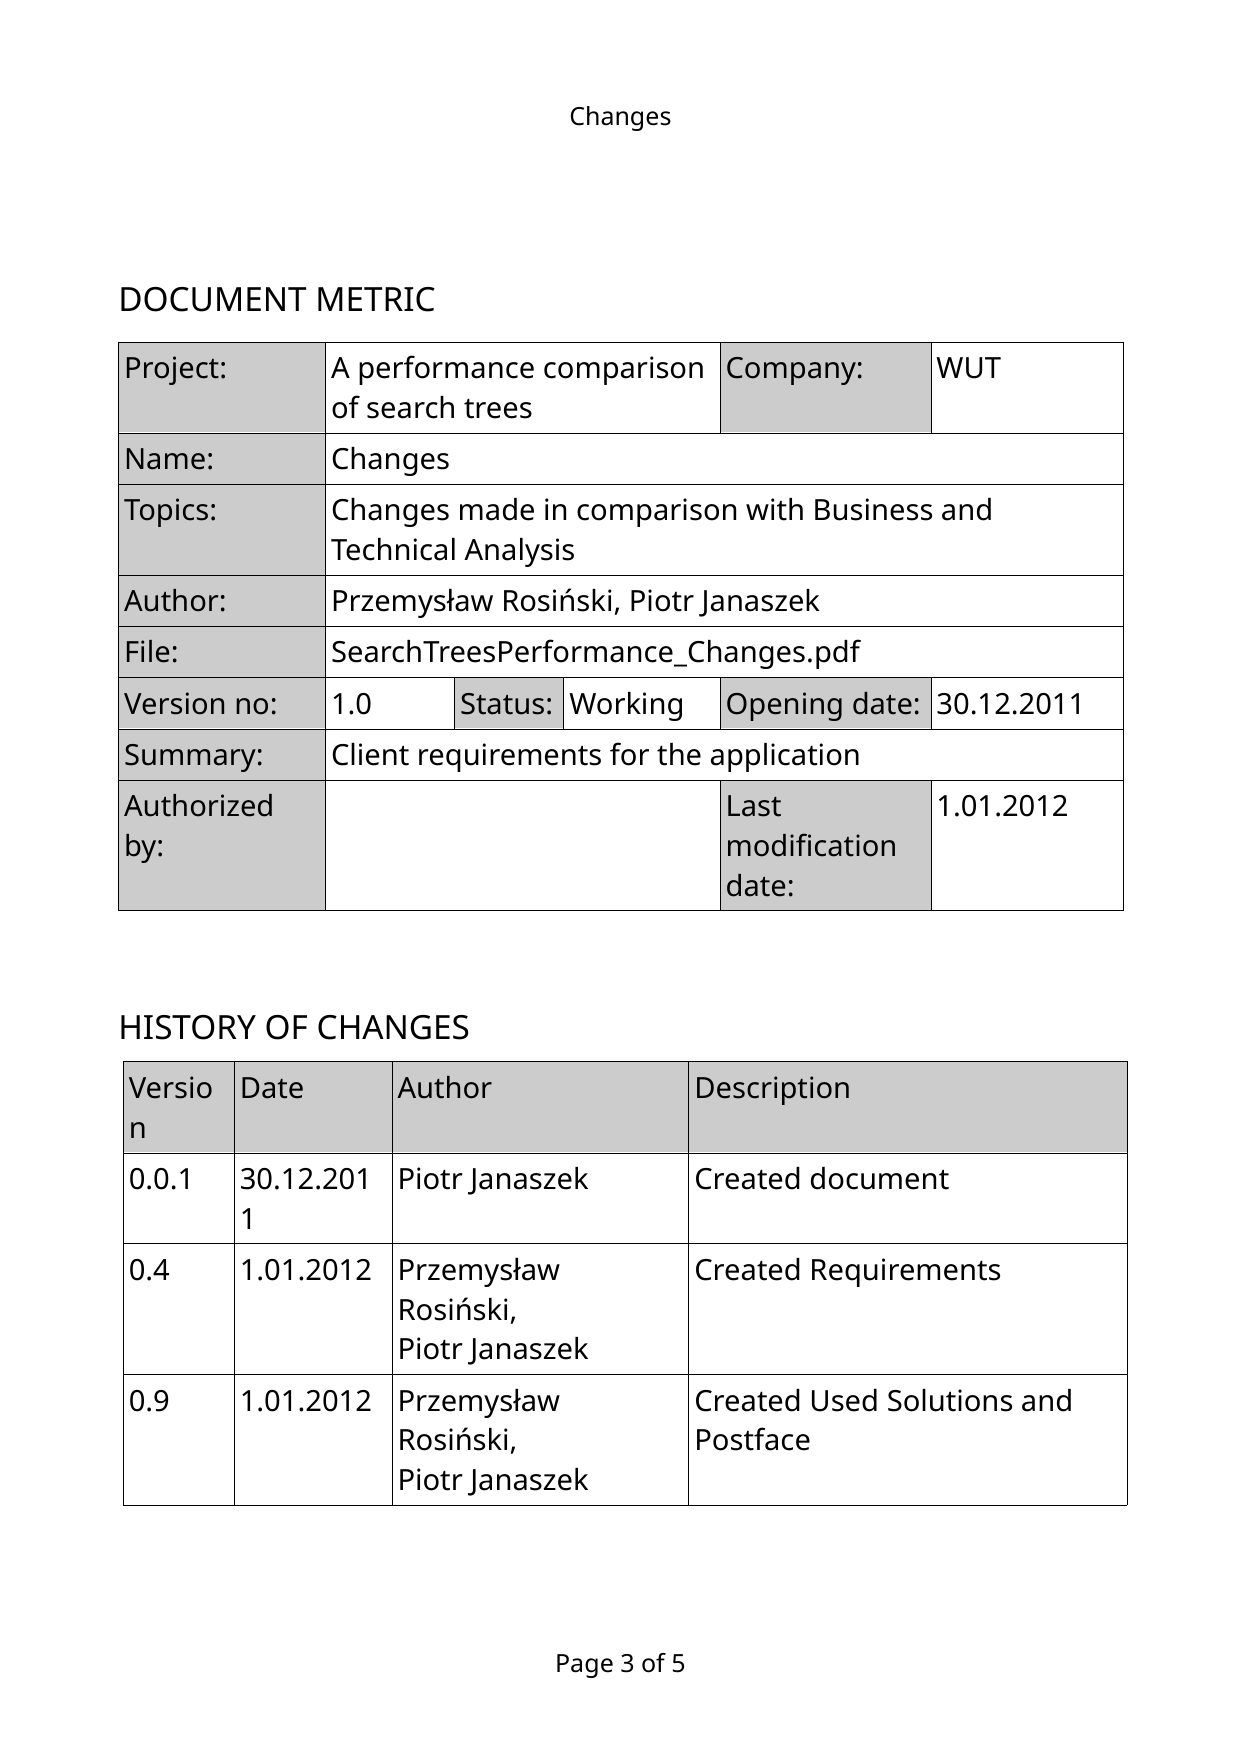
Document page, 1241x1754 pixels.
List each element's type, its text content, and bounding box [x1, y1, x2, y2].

table_cell Last modification date: [721, 781, 931, 910]
table_cell 1.0 [326, 678, 454, 728]
table_cell [326, 781, 720, 910]
table_cell Status: [455, 678, 563, 728]
table_header Project: [119, 343, 325, 432]
table_cell Working [564, 678, 720, 728]
table_cell Authorized by: [119, 781, 325, 910]
table_cell Author: [119, 576, 325, 626]
table_cell Client requirements for the application [326, 730, 1123, 780]
table_cell 1.01.2012 [235, 1375, 392, 1504]
table_cell Opening date: [721, 678, 931, 728]
table_cell Created Used Solutions and Postface [689, 1375, 1127, 1504]
table_cell 30.12.2011 [235, 1154, 392, 1243]
table_header WUT [932, 343, 1123, 432]
table_cell Changes [326, 434, 1123, 484]
table_cell Changes made in comparison with Business and Technical Analysis [326, 485, 1123, 575]
table_cell Przemysław Rosiński, Piotr Janaszek [326, 576, 1123, 626]
table_cell File: [119, 627, 325, 677]
table_cell 0.0.1 [124, 1154, 234, 1243]
table_cell 1.01.2012 [932, 781, 1123, 910]
table_header Author [393, 1062, 688, 1152]
table_cell Przemysław Rosiński, Piotr Janaszek [393, 1375, 688, 1504]
text HISTORY OF CHANGES [118, 1003, 1122, 1049]
table_cell Created Requirements [689, 1244, 1127, 1374]
table_header Version [124, 1062, 234, 1152]
table_cell 1.01.2012 [235, 1244, 392, 1374]
table_cell Summary: [119, 730, 325, 780]
text DOCUMENT METRIC [118, 276, 1122, 322]
table_cell 30.12.2011 [932, 678, 1123, 728]
table_cell Topics: [119, 485, 325, 575]
table_cell 0.4 [124, 1244, 234, 1374]
table_cell Created document [689, 1154, 1127, 1243]
table_header Date [235, 1062, 392, 1152]
table_cell Name: [119, 434, 325, 484]
table_cell SearchTreesPerformance_Changes.pdf [326, 627, 1123, 677]
table_cell 0.9 [124, 1375, 234, 1504]
table_cell Piotr Janaszek [393, 1154, 688, 1243]
table_header Description [689, 1062, 1127, 1152]
table_header Company: [721, 343, 931, 432]
table_cell Przemysław Rosiński, Piotr Janaszek [393, 1244, 688, 1374]
table_cell Version no: [119, 678, 325, 728]
table_header A performance comparison of search trees [326, 343, 720, 432]
